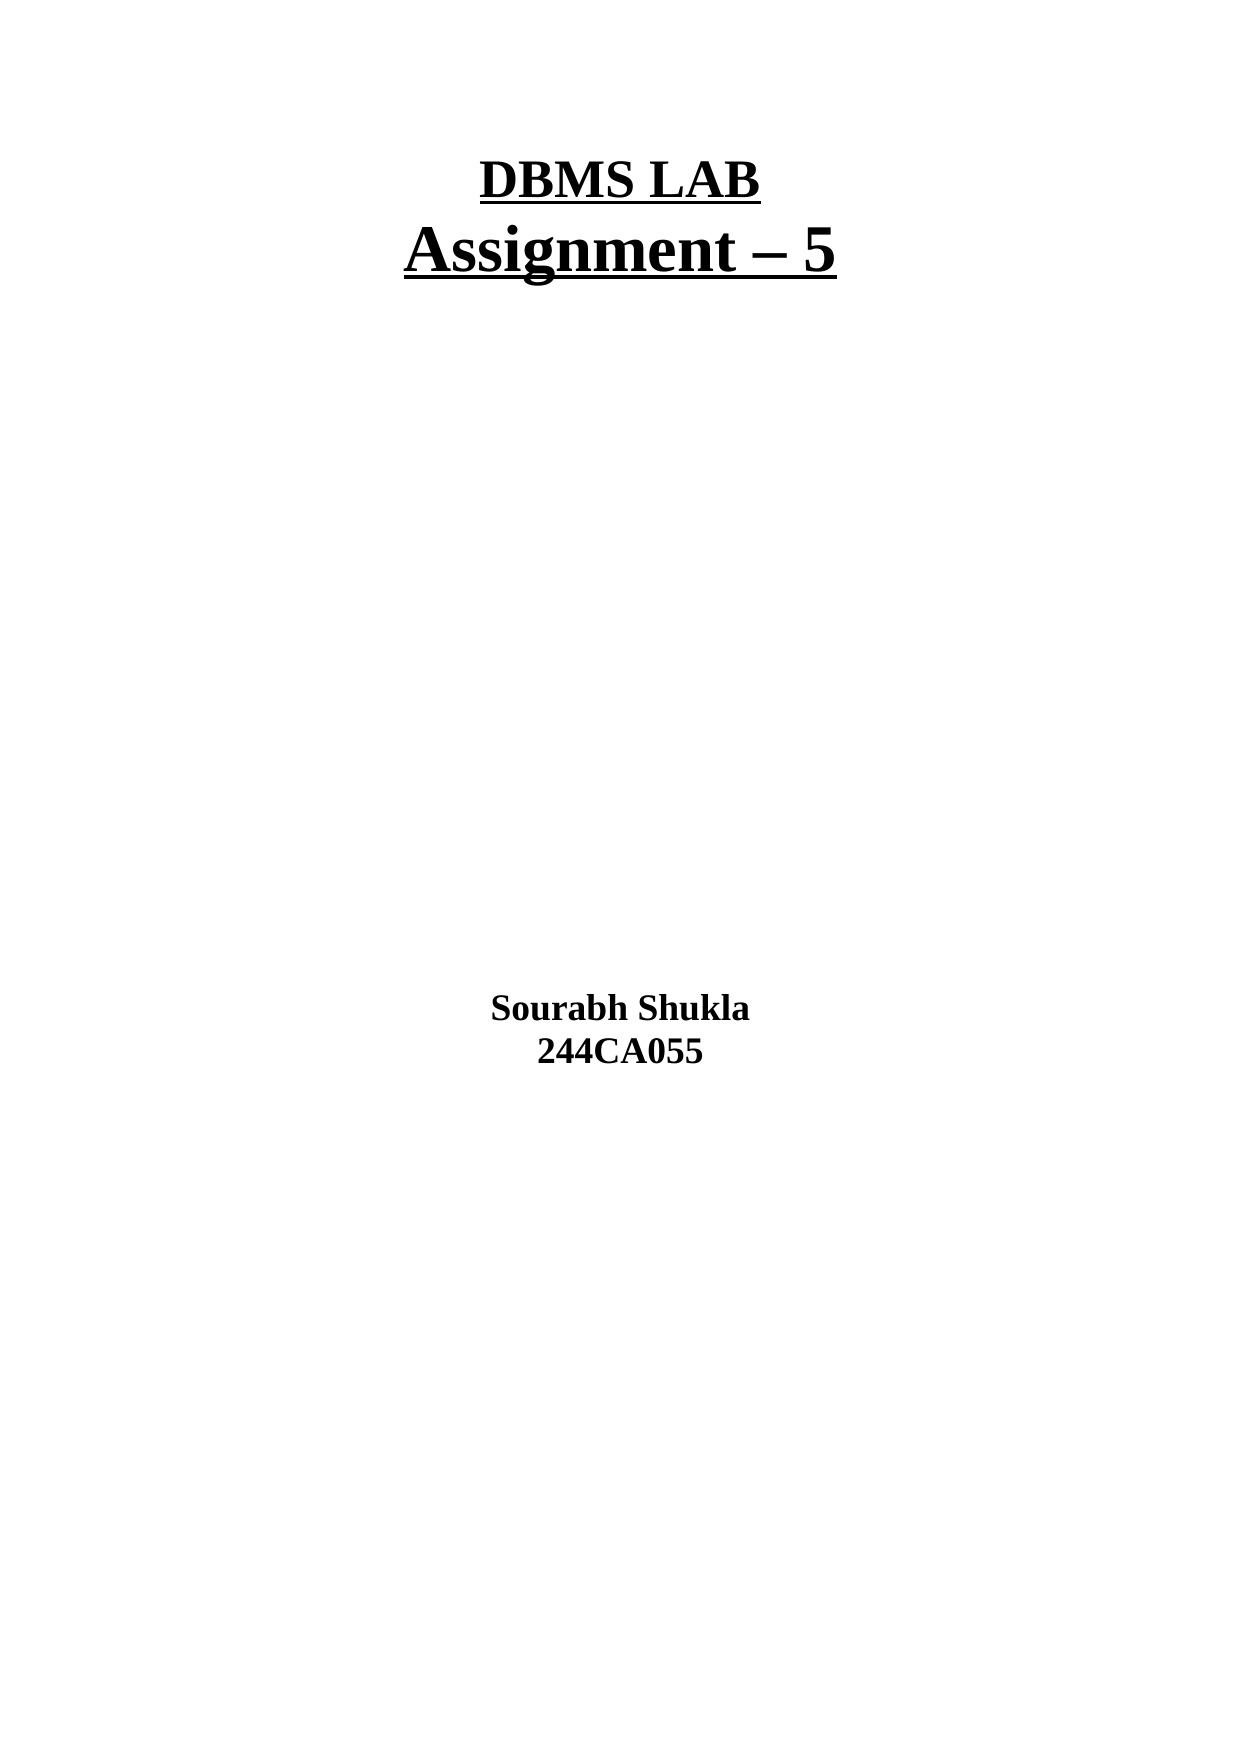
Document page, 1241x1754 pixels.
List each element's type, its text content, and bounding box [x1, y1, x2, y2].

text 244CA055 [118, 1028, 1122, 1072]
text DBMS LAB Assignment – 5 [118, 147, 1122, 286]
text Sourabh Shukla [118, 985, 1122, 1028]
